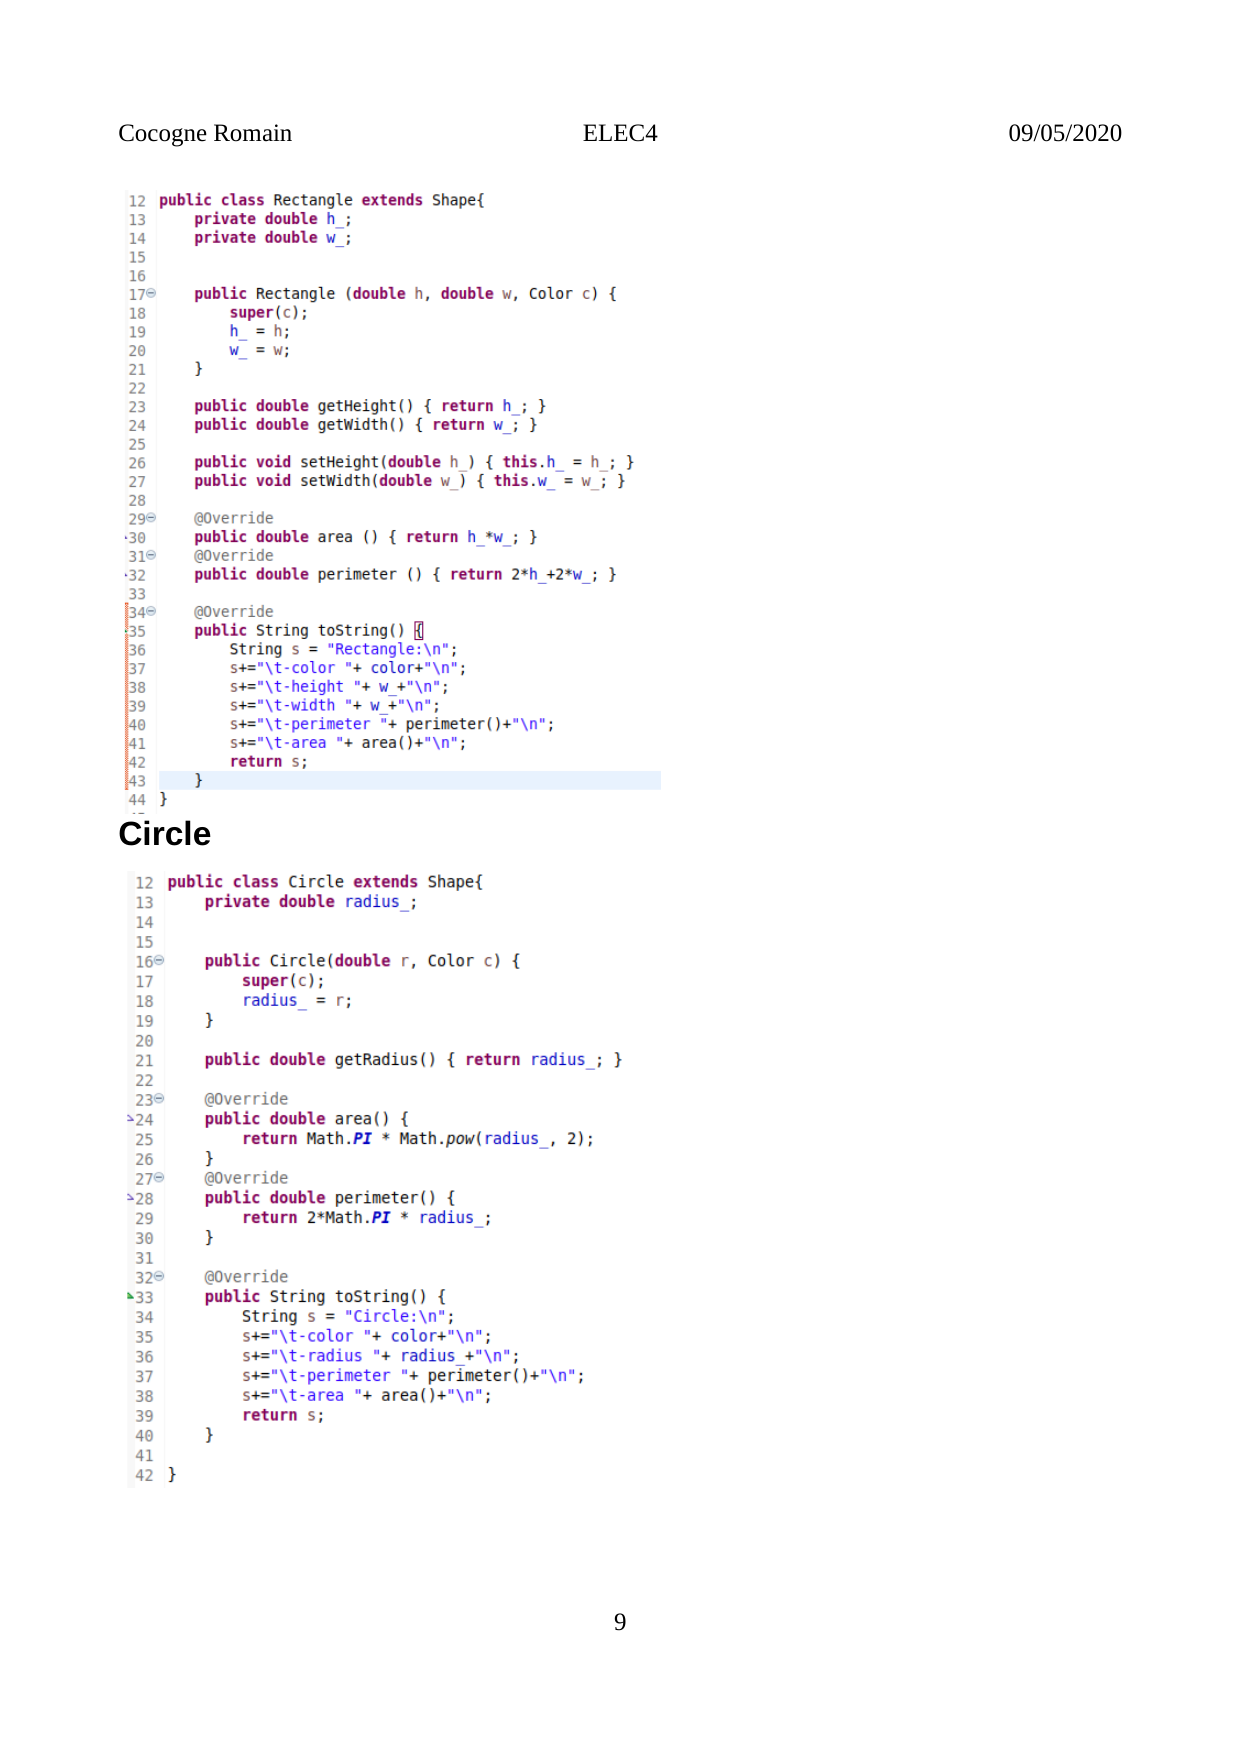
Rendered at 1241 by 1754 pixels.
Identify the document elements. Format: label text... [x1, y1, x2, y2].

picture [124, 190, 661, 814]
picture [127, 871, 660, 1488]
subtitle Circle [118, 176, 1122, 852]
